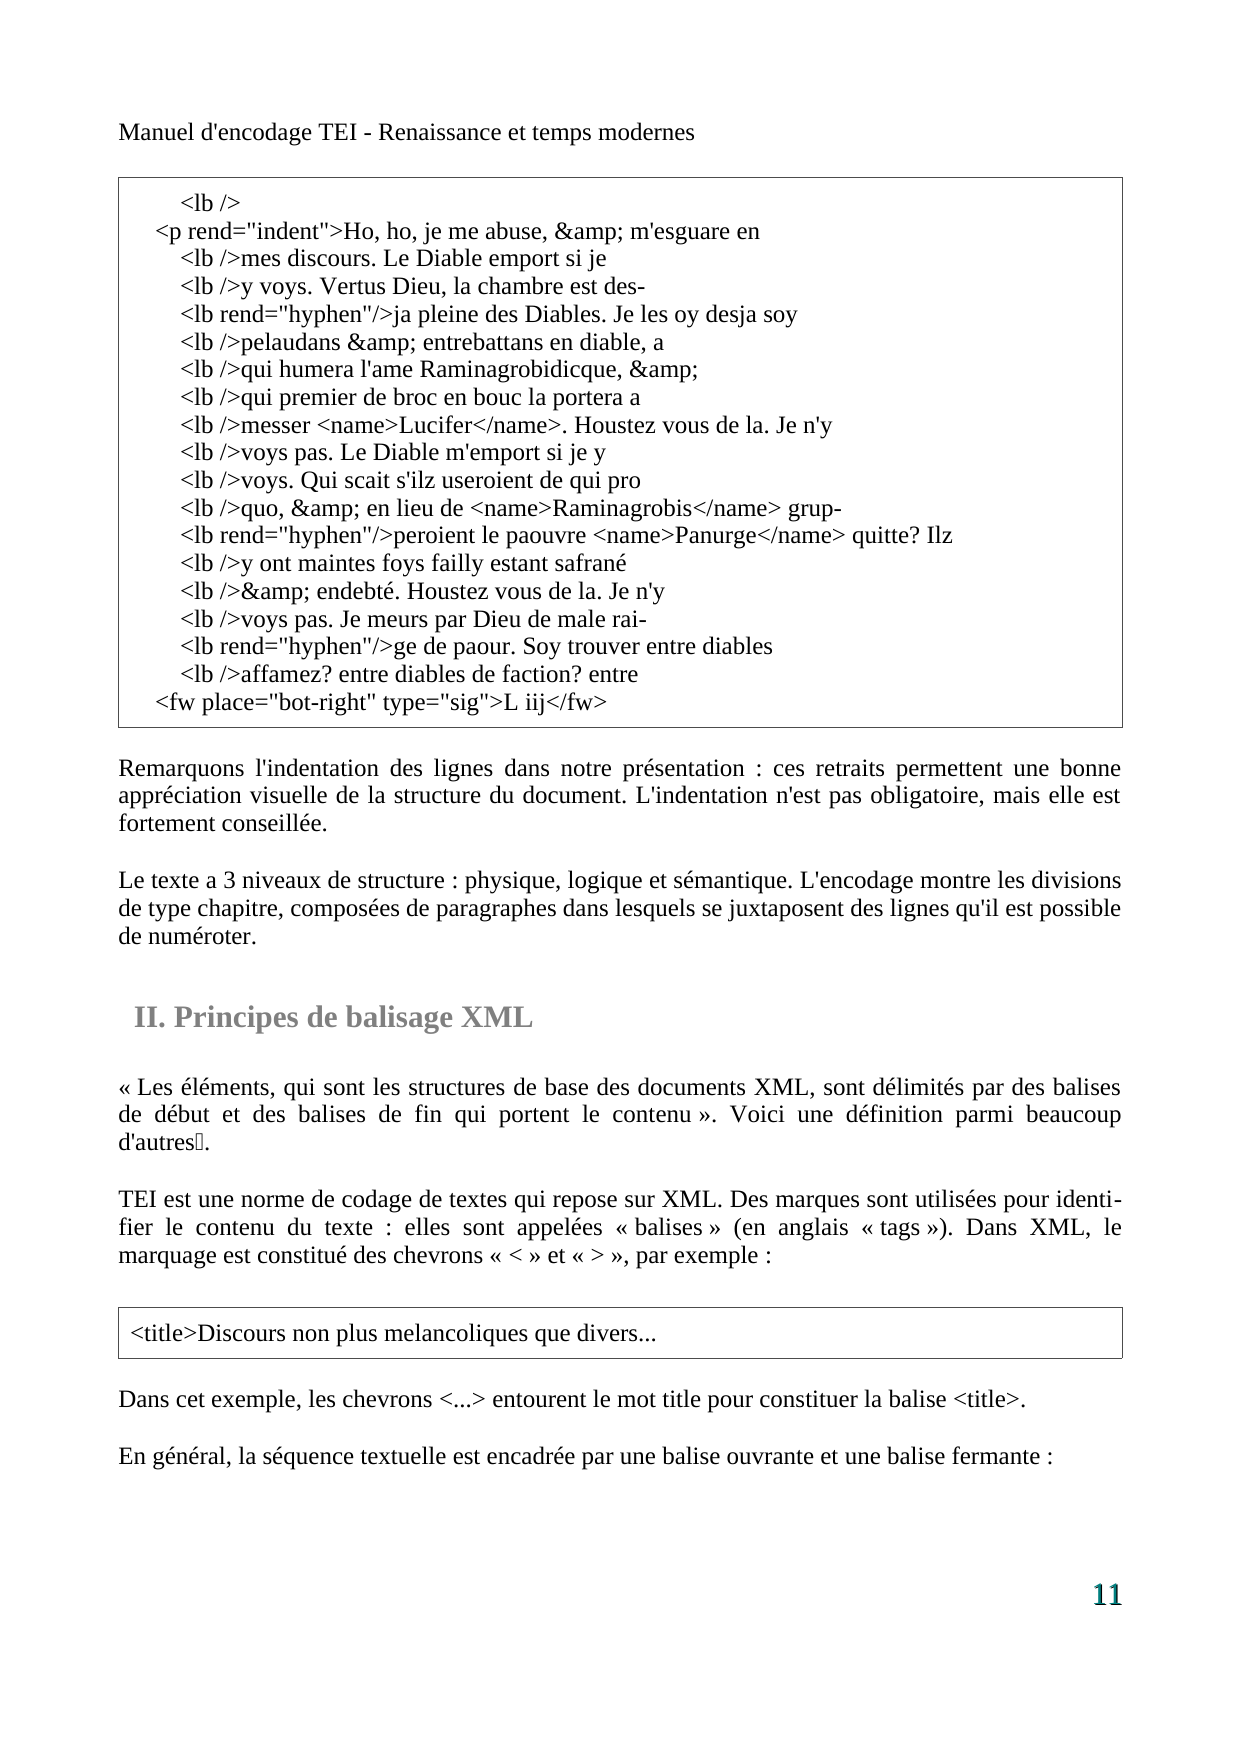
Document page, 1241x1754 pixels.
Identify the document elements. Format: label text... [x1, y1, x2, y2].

text Remarquons l'indentation des lignes dans notre présentation : ces retraits permettent une bonne appréciation visuelle de la structure du document. L'indentation n'est pas obligatoire, mais elle est fortement conseillée. [118, 754, 1122, 837]
text Dans cet exemple, les chevrons <...> entourent le mot title pour constituer la balise <title>. [118, 1385, 1122, 1412]
text Le texte a 3 niveaux de structure : physique, logique et sémantique. L'encodage montre les divisions de type chapitre, composées de paragraphes dans lesquels se juxtaposent des lignes qu'il est possible de numéroter. [118, 867, 1122, 950]
text En général, la séquence textuelle est encadrée par une balise ouvrante et une balise fermante : [118, 1442, 1122, 1470]
table_header <titletitle>Discours non plus melancoliques que divers... [119, 1308, 1122, 1358]
table_header <divdiv xml:id@xml :id="n26" type@type="chapitre" n@n="23"> <fwfw place@place="top-left" type="pageNum">164</fw> <headhead> <lb/>Comment <namename>Panurge</name> faict discours <lb/>pour retourner a <name>Raminagro- <lb rend@rend="hyphen"/>bis</name>.<spacespace unit@unit="cm" quantity@quantity="1.5"/>Chap. 23. </head> <p> <lb /><hi rend="larger">R</hi>Etournons (dist <name>Panurge</name> continuant) <lb />l'admonester de son salut. Allons on <lb />nom, allons en la vertus Dieu. Ce <lb />sera oeuvre charitable a nous faicte. Au <lb />moins s'il perd le corps &amp; la vie, qu'il <lb />ne damne son <sic>asne</sic>. Nous le induirons <lb />a contrition de son peché: a requerir par- <lb rend="hyphen"/>don es dictz tant beatz peres absens com- <lb rend="hyphen"/>me praesens. Et en prendrons acte, affin <lb />qu'apres son trespas ilz ne le declairent <lb />hereticque &amp; damné comme les Farfa- <lb rend="hyphen"/>detz feirent de la praevoste d'<placeNameplaceName type="ville">Orleans</placeName>: &amp; <lb />leurs satisfaire de l'oultraige, ordon- <lb rend="hyphen"/>nant par tous les couvens de ceste pro- <lb rend="hyphen"/>vince aux bons peres religieulx force bri- <lb rend="hyphen"/>bes, force messes, force obitz &amp; anni- <lb rend="hyphen"/>versaires. Et que au jour de son trespas <lb />sempiternellement ilz ayent tous quin- <lb /> rend="hyphen"/>tuple pitance: &amp; que le grand bourra- <pbpb n="173" xml:id="B372616101_3537_0173"/> <fw place="top-right" type="pageNum">165</fw> <lb rend="hyphen"/>baquin plein du meilleur trote de ranco <lb />par leurs tables, tant des Burgotz, Layz, <lb />&amp; Briffaulx, que des presbtres &amp; des <lb />clercs: tant des novices, que des profes. <lb />Ainsi pourra il de Dieu pardon avoir. </p> <lb /> <p rend="indent">Ho, ho, je me abuse, &amp; m'esguare en <lb />mes discours. Le Diable emport si je <lb />y voys. Vertus Dieu, la chambre est des- <lb rend="hyphen"/>ja pleine des Diables. Je les oy desja soy <lb />pelaudans &amp; entrebattans en diable, a <lb />qui humera l'ame Raminagrobidicque, &amp; <lb />qui premier de broc en bouc la portera a <lb />messer <name>Lucifer</name>. Houstez vous de la. Je n'y <lb />voys pas. Le Diable m'emport si je y <lb />voys. Qui scait s'ilz useroient de qui pro <lb />quo, &amp; en lieu de <name>Raminagrobis</name> grup- <lb rend="hyphen"/>peroient le paouvre <name>Panurge</name> quitte? Ilz <lb />y ont maintes foys failly estant safrané <lb />&amp; endebté. Houstez vous de la. Je n'y <lb />voys pas. Je meurs par Dieu de male rai- <lb rend="hyphen"/>ge de paour. Soy trouver entre diables <lb />affamez? entre diables de faction? entre <fw place="bot-right" type="sig">L iij</fw> [119, 178, 1122, 727]
text TEI est une norme de codage de textes qui repose sur XML. Des marques sont utilisées pour identi­fier le contenu du texte : elles sont appelées « balises » (en anglais « tags »). Dans XML, le marquage est constitué des chevrons « < » et « > », par exemple : [118, 1185, 1122, 1268]
title Principes de balisage XML [118, 1000, 1122, 1034]
text « Les éléments, qui sont les structures de base des documents XML, sont délimités par des balises de début et des balises de fin qui portent le contenu ». Voici une définition parmi beaucoup d'autresXml précis et concis. [118, 1073, 1122, 1156]
